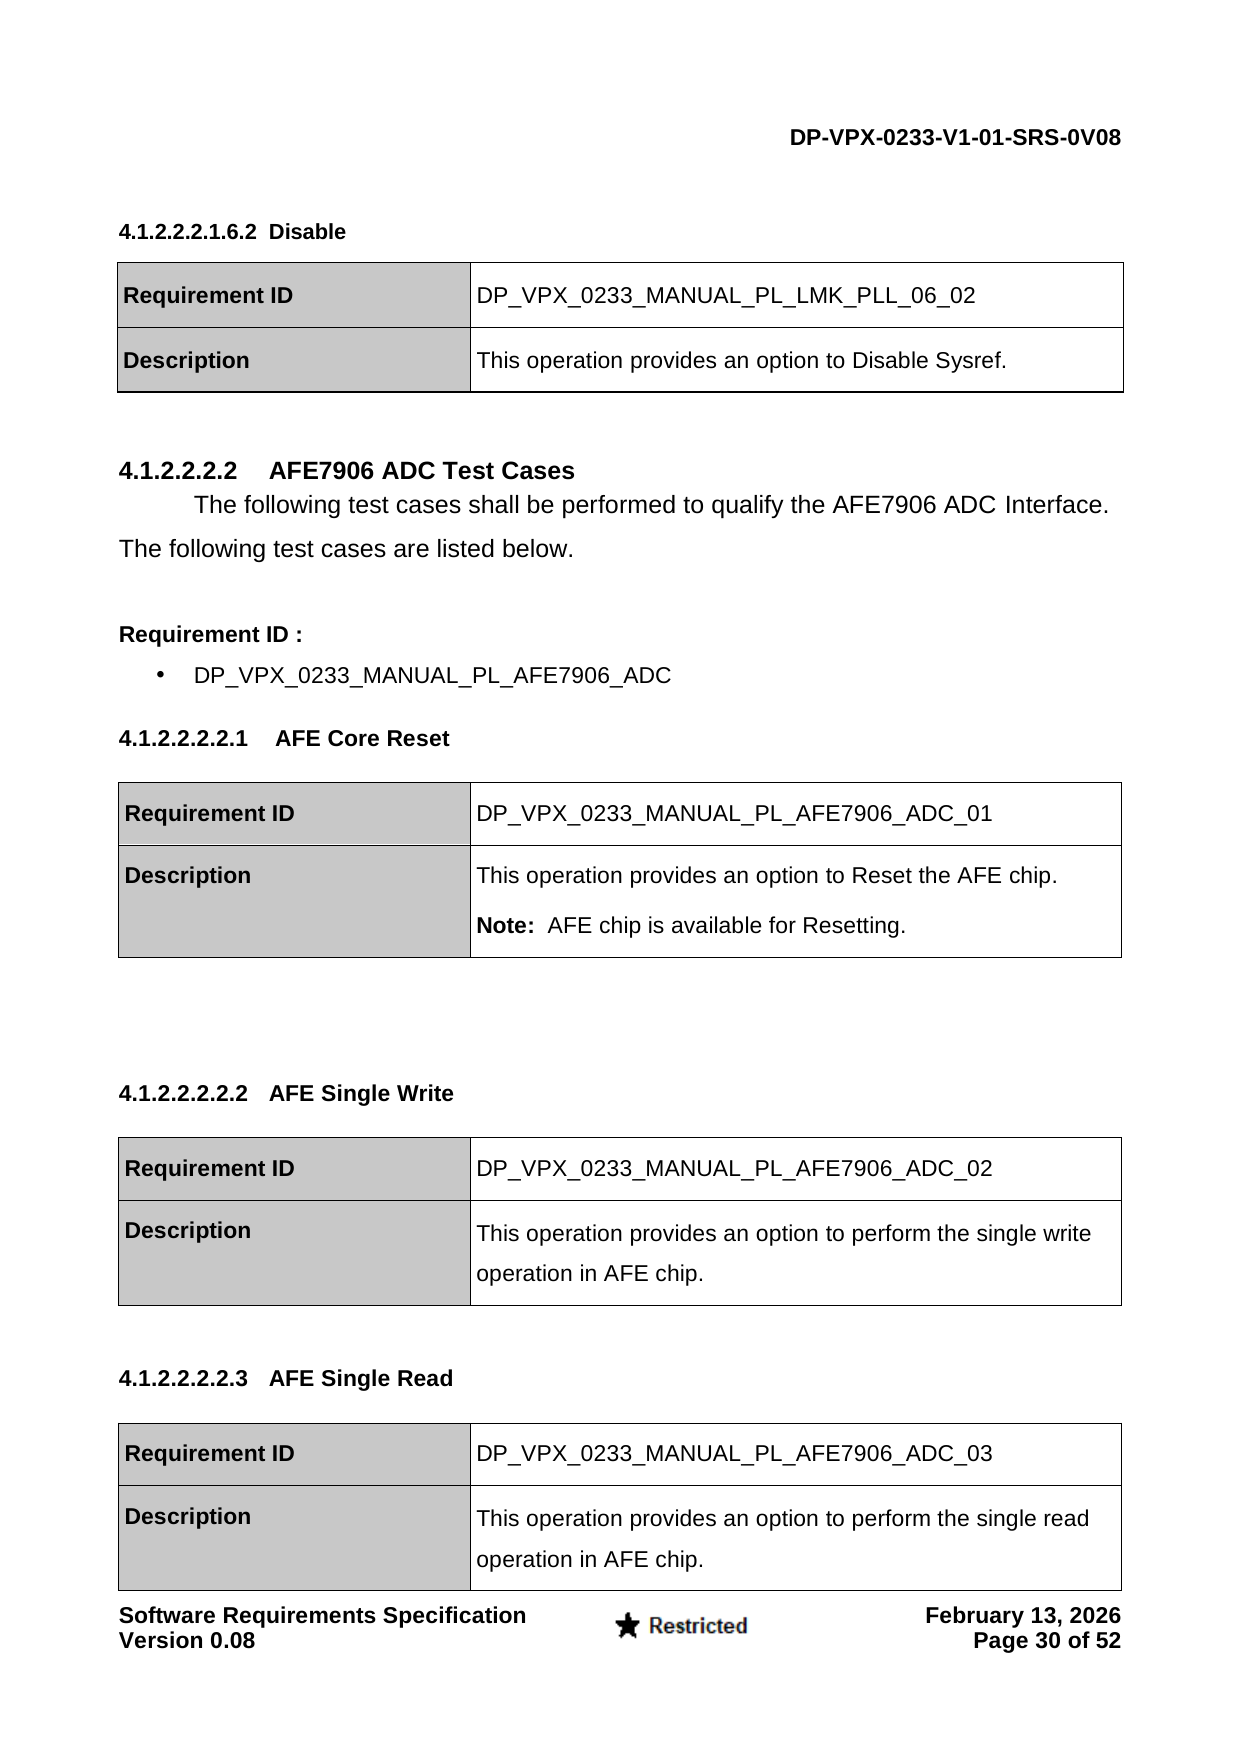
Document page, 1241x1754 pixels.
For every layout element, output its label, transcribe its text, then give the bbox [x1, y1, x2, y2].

subtitle AFE Core Reset [118, 728, 1122, 751]
text The following test cases shall be performed to qualify the AFE7906 ADC Interface. The following test cases are listed below. [118, 490, 1122, 563]
table_header DP_VPX_0233_MANUAL_PL_LMK_PLL_06_02 [471, 263, 1123, 327]
table_cell This operation provides an option to Disable Sysref. [471, 328, 1123, 391]
picture [605, 1603, 761, 1648]
list DP_VPX_0233_MANUAL_PL_AFE7906_ADC [156, 661, 1122, 689]
subtitle AFE7906 ADC Test Cases [118, 461, 1122, 484]
table_header DP_VPX_0233_MANUAL_PL_AFE7906_ADC_01 [471, 783, 1121, 844]
table_cell Description [118, 328, 470, 391]
table_cell This operation provides an option to perform the single read operation in AFE chip. [471, 1486, 1121, 1590]
table_header DP_VPX_0233_MANUAL_PL_AFE7906_ADC_02 [471, 1138, 1121, 1200]
subtitle AFE Single Read [118, 1368, 1122, 1391]
table_header Requirement ID [119, 1424, 470, 1485]
table_cell Description [119, 1201, 470, 1305]
subtitle AFE Single Write [118, 1083, 1122, 1106]
table_cell This operation provides an option to Reset the AFE chip. Note: AFE chip is available for Resetting. [471, 846, 1121, 957]
table_cell Description [119, 846, 470, 957]
subtitle Disable [118, 218, 1122, 243]
table_header DP_VPX_0233_MANUAL_PL_AFE7906_ADC_03 [471, 1424, 1121, 1485]
table_header Requirement ID [118, 263, 470, 327]
text Requirement ID : [118, 621, 1122, 648]
table_header Requirement ID [119, 1138, 470, 1200]
table_cell This operation provides an option to perform the single write operation in AFE chip. [471, 1201, 1121, 1305]
table_cell Description [119, 1486, 470, 1590]
table_header Requirement ID [119, 783, 470, 844]
